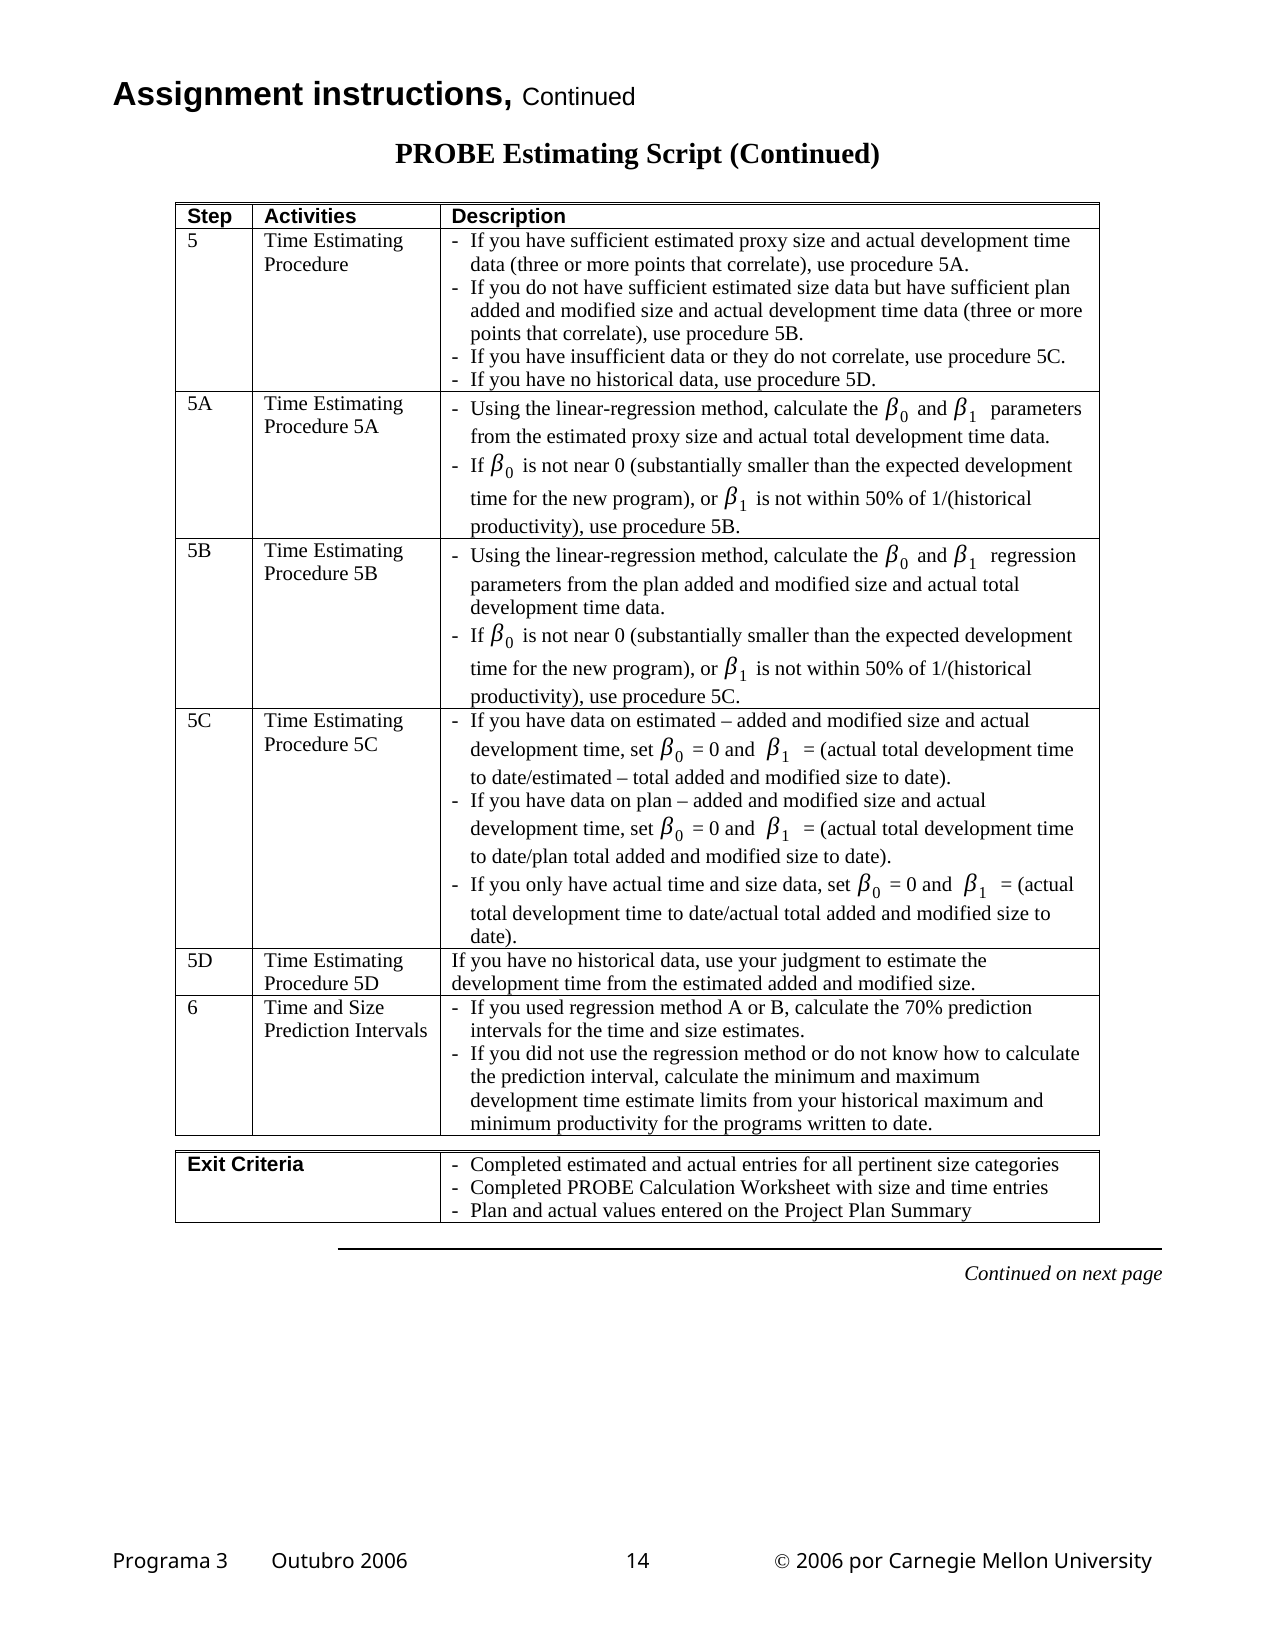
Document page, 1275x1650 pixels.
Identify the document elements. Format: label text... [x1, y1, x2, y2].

table_cell Time and Size Prediction Intervals [253, 996, 440, 1135]
table_cell 5A [176, 392, 252, 538]
table_header Exit Criteria [176, 1153, 440, 1222]
table_cell Using the linear-regression method, calculate theand regression parameters from the plan added and modified size and actual total development time data. Ifis not near 0 (substantially smaller than the expected development time for the new program), oris not within 50% of 1/(historical productivity), use procedure 5C. [441, 539, 1099, 708]
table_header Completed estimated and actual entries for all pertinent size categories Completed PROBE Calculation Worksheet with size and time entries Plan and actual values entered on the Project Plan Summary [441, 1153, 1099, 1222]
table_cell If you used regression method A or B, calculate the 70% prediction intervals for the time and size estimates. If you did not use the regression method or do not know how to calculate the prediction interval, calculate the minimum and maximum development time estimate limits from your historical maximum and minimum productivity for the programs written to date. [441, 996, 1099, 1135]
table_cell Time Estimating Procedure 5C [253, 709, 440, 948]
table_cell 5D [176, 949, 252, 995]
table_cell 5C [176, 709, 252, 948]
table_cell If you have sufficient estimated proxy size and actual development time data (three or more points that correlate), use procedure 5A. If you do not have sufficient estimated size data but have sufficient plan added and modified size and actual development time data (three or more points that correlate), use procedure 5B. If you have insufficient data or they do not correlate, use procedure 5C. If you have no historical data, use procedure 5D. [441, 229, 1099, 391]
table_cell If you have data on estimated – added and modified size and actual development time, set= 0 and = (actual total development time to date/estimated – total added and modified size to date). If you have data on plan – added and modified size and actual development time, set= 0 and = (actual total development time to date/plan total added and modified size to date). If you only have actual time and size data, set= 0 and = (actual total development time to date/actual total added and modified size to date). [441, 709, 1099, 948]
table_header Description [441, 205, 1099, 228]
table_cell Time Estimating Procedure 5B [253, 539, 440, 708]
table_header Step [176, 205, 252, 228]
table_header Activities [253, 205, 440, 228]
table_cell If you have no historical data, use your judgment to estimate the development time from the estimated added and modified size. [441, 949, 1099, 995]
text Continued on next page [337, 1249, 1162, 1285]
table_cell Using the linear-regression method, calculate theand parameters from the estimated proxy size and actual total development time data. Ifis not near 0 (substantially smaller than the expected development time for the new program), oris not within 50% of 1/(historical productivity), use procedure 5B. [441, 392, 1099, 538]
table_cell 6 [176, 996, 252, 1135]
table_cell 5 [176, 229, 252, 391]
subtitle Assignment instructions, Continued [112, 75, 1275, 112]
table_cell 5B [176, 539, 252, 708]
table_cell Time Estimating Procedure 5D [253, 949, 440, 995]
table_cell Time Estimating Procedure [253, 229, 440, 391]
table_cell Time Estimating Procedure 5A [253, 392, 440, 538]
text PROBE Estimating Script (Continued) [112, 137, 1162, 169]
